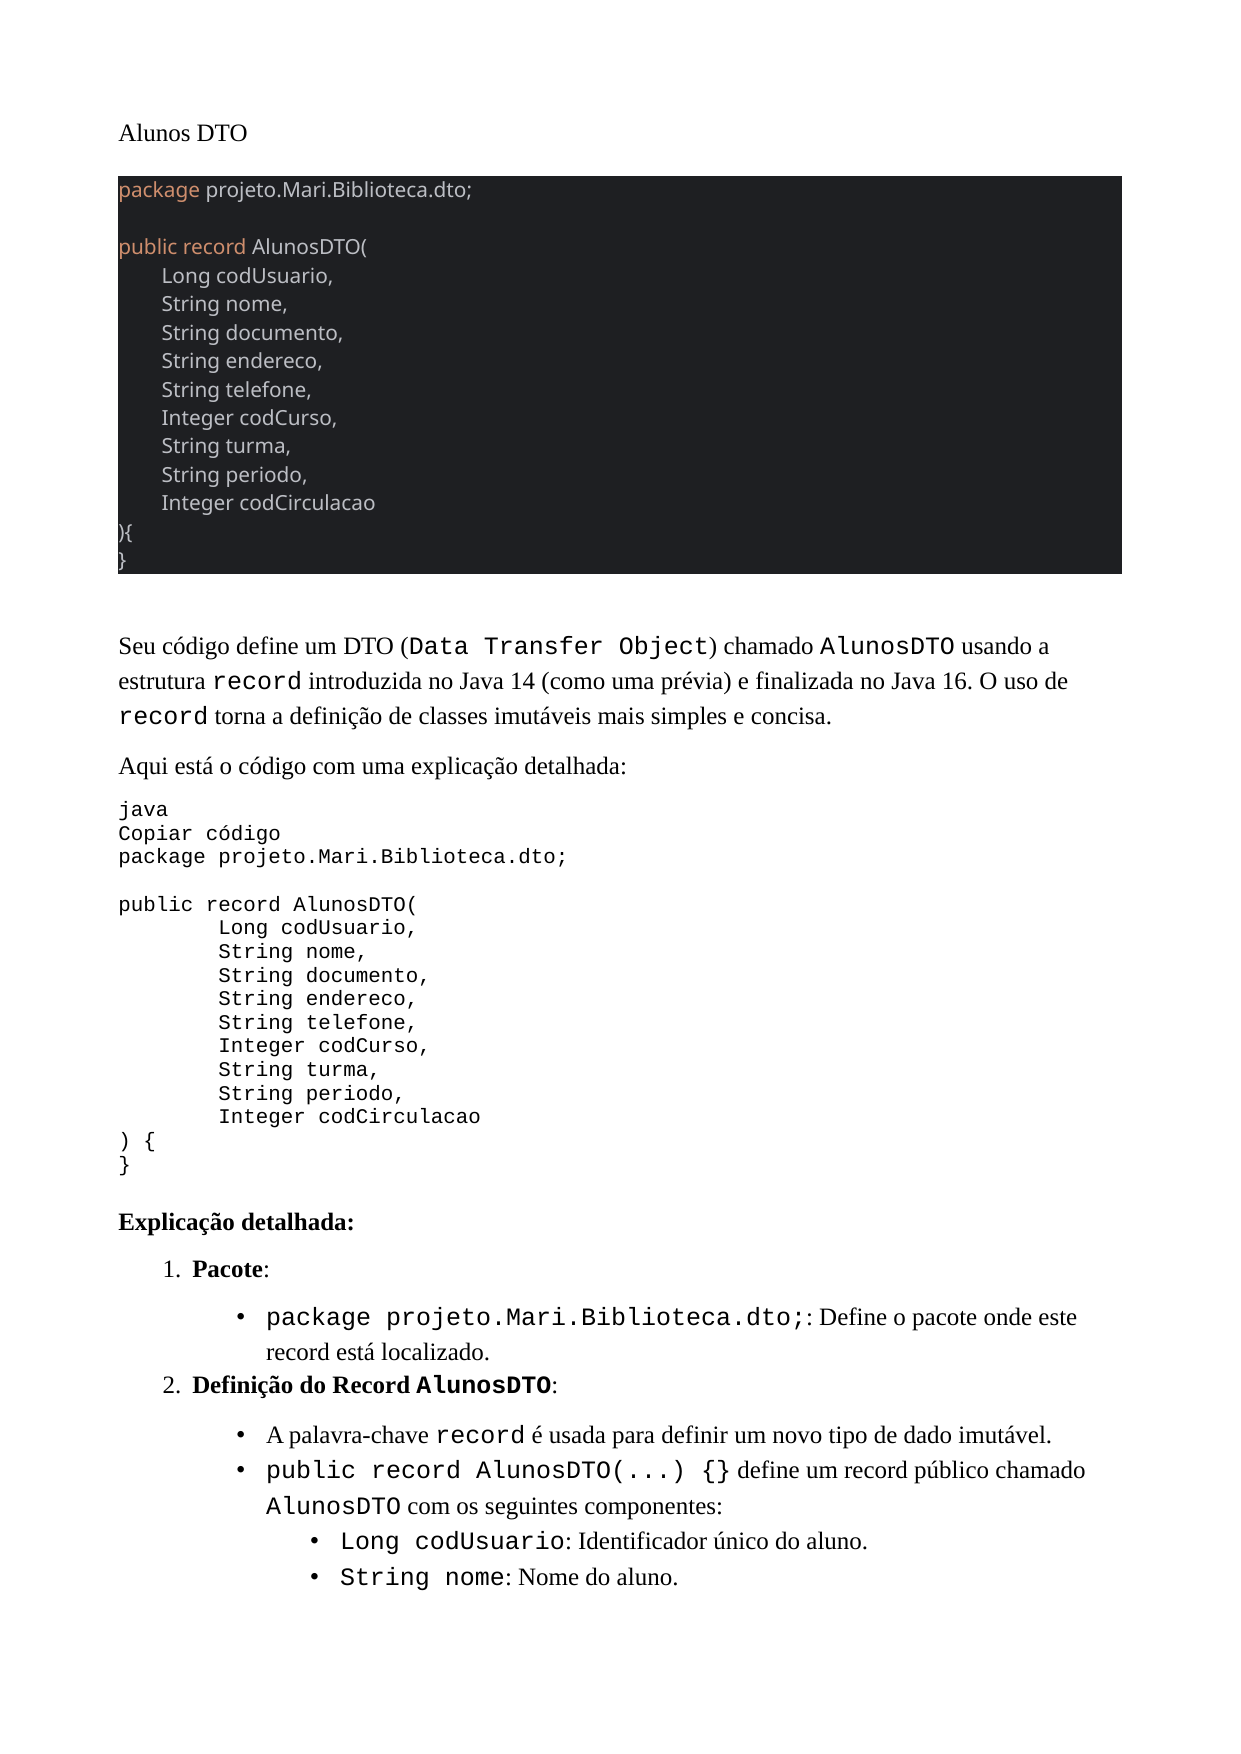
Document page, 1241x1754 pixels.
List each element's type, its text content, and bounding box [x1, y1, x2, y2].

list String nome: Nome do aluno. [310, 1562, 1122, 1592]
text String documento, [118, 964, 1122, 988]
text Long codUsuario, [118, 917, 1122, 941]
text Copiar código [118, 823, 1122, 846]
list Pacote: [162, 1254, 1122, 1283]
text } [118, 1154, 1122, 1177]
text ) { [118, 1130, 1122, 1154]
text Integer codCurso, [118, 1036, 1122, 1059]
text java [118, 799, 1122, 823]
list public record AlunosDTO(...) {} define um record público chamado AlunosDTO com os seguintes componentes: [236, 1456, 1122, 1522]
text Integer codCirculacao [118, 1106, 1122, 1130]
list Definição do Record AlunosDTO: [162, 1370, 1122, 1401]
text String turma, [118, 1059, 1122, 1083]
text String endereco, [118, 988, 1122, 1012]
list A palavra-chave record é usada para definir um novo tipo de dado imutável. [236, 1420, 1122, 1451]
text package projeto.Mari.Biblioteca.dto; [118, 846, 1122, 870]
text Explicação detalhada: [118, 1207, 1122, 1236]
list Long codUsuario: Identificador único do aluno. [310, 1526, 1122, 1557]
text Alunos DTO [118, 118, 1122, 147]
text String telefone, [118, 1012, 1122, 1036]
text Seu código define um DTO (Data Transfer Object) chamado AlunosDTO usando a estrutura record introduzida no Java 14 (como uma prévia) e finalizada no Java 16. O uso de record torna a definição de classes imutáveis mais simples e concisa. [118, 631, 1122, 732]
text Aqui está o código com uma explicação detalhada: [118, 751, 1122, 780]
text String periodo, [118, 1083, 1122, 1106]
text String nome, [118, 941, 1122, 964]
text package projeto.Mari.Biblioteca.dto; public record AlunosDTO( Long codUsuario, String nome, String documento, String endereco, String telefone, Integer codCurso, String turma, String periodo, Integer codCirculacao ){ } [118, 176, 1122, 574]
list package projeto.Mari.Biblioteca.dto;: Define o pacote onde este record está localizado. [236, 1302, 1122, 1366]
text public record AlunosDTO( [118, 894, 1122, 917]
